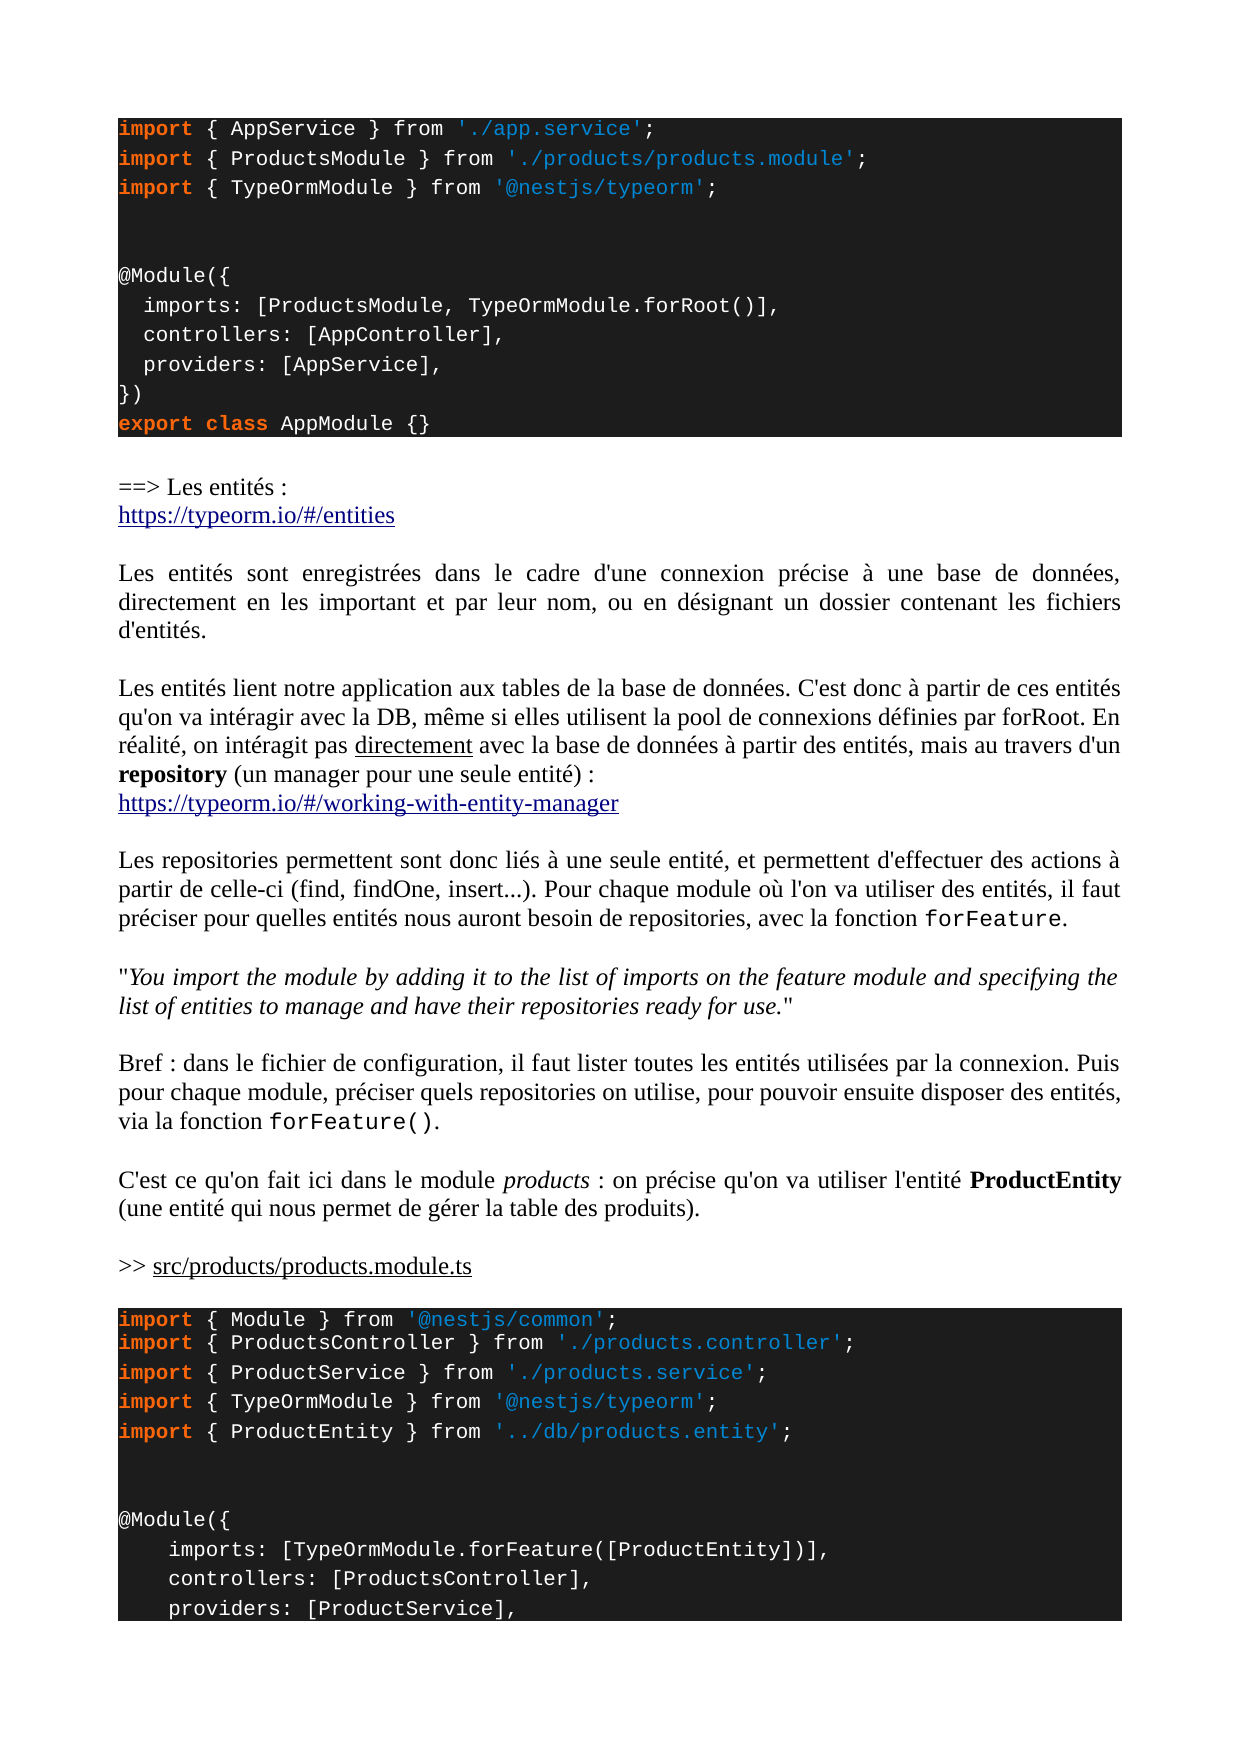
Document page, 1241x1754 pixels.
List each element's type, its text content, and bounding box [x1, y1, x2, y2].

text export class AppModule {} [118, 413, 1122, 437]
text >> src/products/products.module.ts [118, 1251, 1122, 1280]
text import { TypeOrmModule } from '@nestjs/typeorm'; [118, 177, 1122, 201]
text import { TypeOrmModule } from '@nestjs/typeorm'; [118, 1391, 1122, 1415]
text Les entités lient notre application aux tables de la base de données. C'est donc à partir de ces entités qu'on va intéragir avec la DB, même si elles utilisent la pool de connexions définies par forRoot. En réalité, on intéragit pas directement avec la base de données à partir des entités, mais au travers d'un repository (un manager pour une seule entité) : [118, 673, 1122, 788]
text import { ProductsModule } from './products/products.module'; [118, 148, 1122, 171]
text @Module({ [118, 1509, 1122, 1533]
text import { Module } from '@nestjs/common'; [118, 1308, 1122, 1332]
text https://typeorm.io/#/working-with-entity-manager [118, 788, 1122, 817]
text https://typeorm.io/#/entities [118, 501, 1122, 529]
text Bref : dans le fichier de configuration, il faut lister toutes les entités utilisées par la connexion. Puis pour chaque module, préciser quels repositories on utilise, pour pouvoir ensuite disposer des entités, via la fonction forFeature(). [118, 1048, 1122, 1136]
text controllers: [ProductsController], [118, 1568, 1122, 1592]
text "You import the module by adding it to the list of imports on the feature module and specifying the list of entities to manage and have their repositories ready for use." [118, 962, 1122, 1019]
text imports: [ProductsModule, TypeOrmModule.forRoot()], [118, 295, 1122, 319]
text Les repositories permettent sont donc liés à une seule entité, et permettent d'effectuer des actions à partir de celle-ci (find, findOne, insert...). Pour chaque module où l'on va utiliser des entités, il faut préciser pour quelles entités nous auront besoin de repositories, avec la fonction forFeature. [118, 846, 1122, 933]
text imports: [TypeOrmModule.forFeature([ProductEntity])], [118, 1538, 1122, 1562]
text import { AppService } from './app.service'; [118, 118, 1122, 142]
text }) [118, 383, 1122, 407]
text providers: [AppService], [118, 354, 1122, 378]
text import { ProductsController } from './products.controller'; [118, 1332, 1122, 1356]
text @Module({ [118, 266, 1122, 289]
text import { ProductService } from './products.service'; [118, 1362, 1122, 1385]
text providers: [ProductService], [118, 1597, 1122, 1621]
text C'est ce qu'on fait ici dans le module products : on précise qu'on va utiliser l'entité ProductEntity (une entité qui nous permet de gérer la table des produits). [118, 1165, 1122, 1222]
text import { ProductEntity } from '../db/products.entity'; [118, 1421, 1122, 1444]
text Les entités sont enregistrées dans le cadre d'une connexion précise à une base de données, directement en les important et par leur nom, ou en désignant un dossier contenant les fichiers d'entités. [118, 558, 1122, 644]
text ==> Les entités : [118, 472, 1122, 501]
text controllers: [AppController], [118, 324, 1122, 348]
